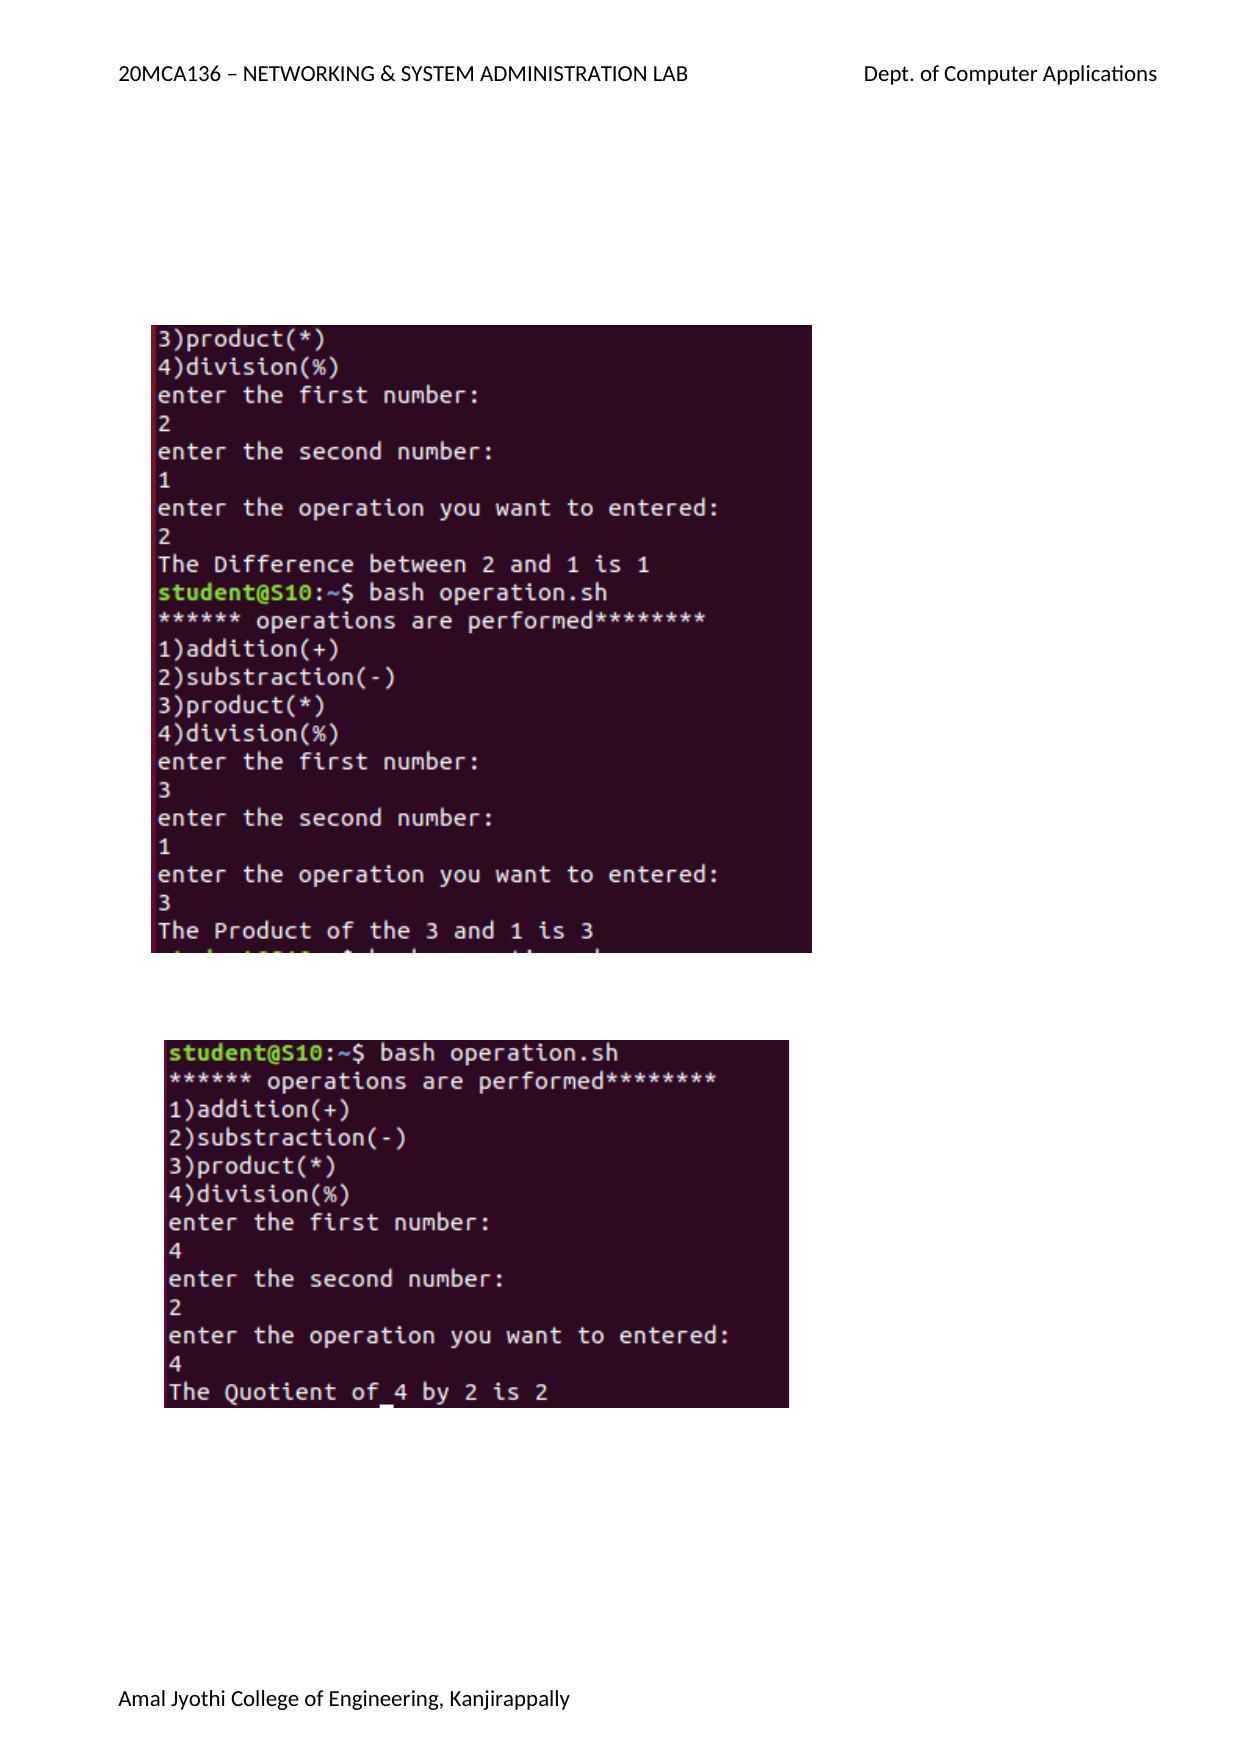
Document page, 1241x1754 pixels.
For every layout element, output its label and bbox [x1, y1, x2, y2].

picture [164, 1040, 790, 1408]
picture [151, 325, 812, 953]
